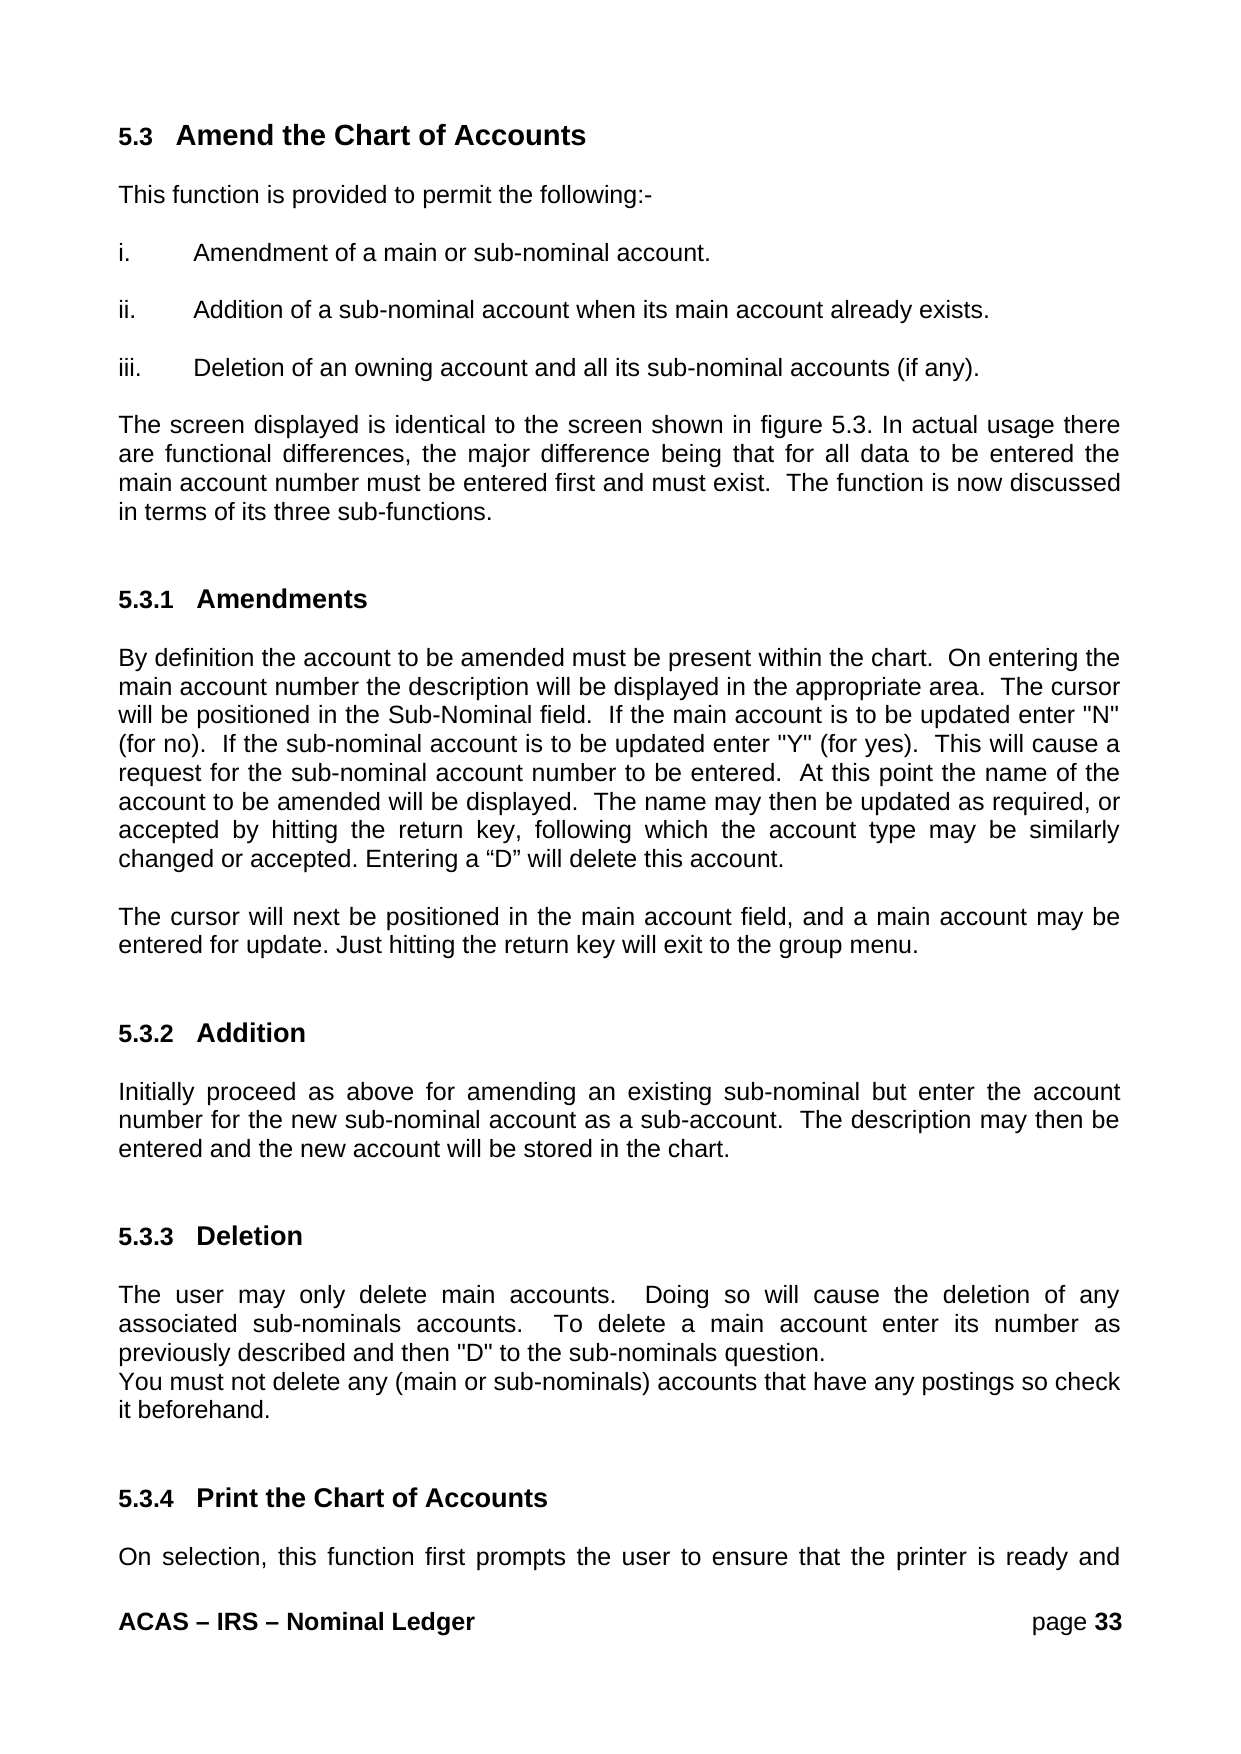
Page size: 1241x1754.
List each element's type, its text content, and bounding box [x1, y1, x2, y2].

text The cursor will next be positioned in the main account field, and a main account may be entered for update. Just hitting the return key will exit to the group menu. [118, 902, 1122, 959]
text You must not delete any (main or sub-nominals) accounts that have any postings so check it beforehand. [118, 1367, 1122, 1424]
text ii. Addition of a sub-nominal account when its main account already exists. [118, 295, 1122, 324]
subtitle Deletion [118, 1220, 1122, 1252]
subtitle Amendments [118, 583, 1122, 614]
subtitle Amend the Chart of Accounts [118, 118, 1122, 152]
text iii. Deletion of an owning account and all its sub-nominal accounts (if any). [118, 353, 1122, 382]
text By definition the account to be amended must be present within the chart. On entering the main account number the description will be displayed in the appropriate area. The cursor will be positioned in the Sub-Nominal field. If the main account is to be updated enter "N" (for no). If the sub-nominal account is to be updated enter "Y" (for yes). This will cause a request for the sub-nominal account number to be entered. At this point the name of the account to be amended will be displayed. The name may then be updated as required, or accepted by hitting the return key, following which the account type may be similarly changed or accepted. Entering a “D” will delete this account. [118, 643, 1122, 873]
text This function is provided to permit the following:- [118, 180, 1122, 209]
text The screen displayed is identical to the screen shown in figure 5.3. In actual usage there are functional differences, the major difference being that for all data to be entered the main account number must be entered first and must exist. The function is now discussed in terms of its three sub-functions. [118, 410, 1122, 525]
text On selection, this function first prompts the user to ensure that the printer is ready and [118, 1542, 1122, 1570]
subtitle Print the Chart of Accounts [118, 1482, 1122, 1513]
subtitle Addition [118, 1017, 1122, 1048]
text Initially proceed as above for amending an existing sub-nominal but enter the account number for the new sub-nominal account as a sub-account. The description may then be entered and the new account will be stored in the chart. [118, 1077, 1122, 1163]
text i. Amendment of a main or sub-nominal account. [118, 238, 1122, 267]
text The user may only delete main accounts. Doing so will cause the deletion of any associated sub-nominals accounts. To delete a main account enter its number as previously described and then "D" to the sub-nominals question. [118, 1280, 1122, 1367]
